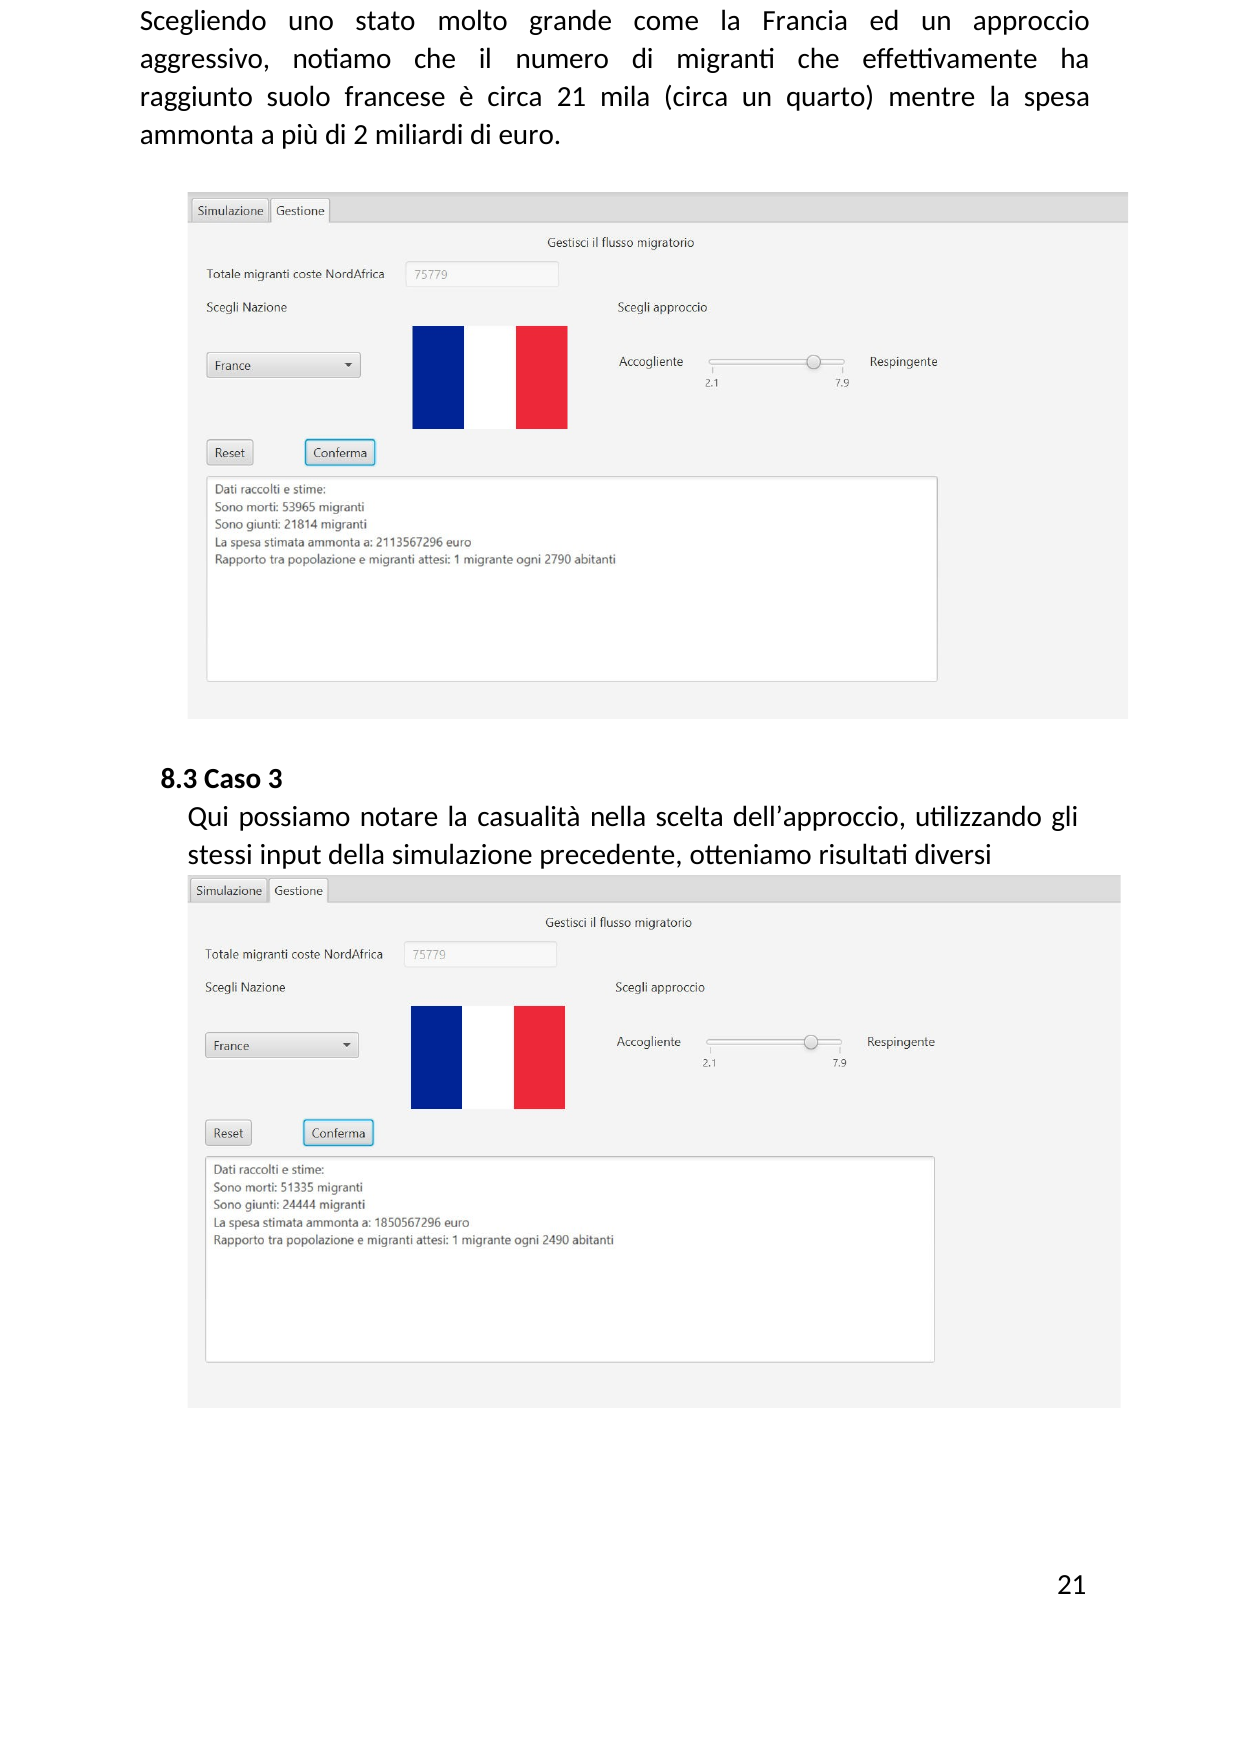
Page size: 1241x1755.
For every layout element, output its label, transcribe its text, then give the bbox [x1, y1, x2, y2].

text Scegliendo uno stato molto grande come la Francia ed un approccio aggressivo, notiamo che il numero di migranti che effettivamente ha raggiunto suolo francese è circa 21 mila (circa un quarto) mentre la spesa ammonta a più di 2 miliardi di euro. [139, 2, 1090, 152]
list Caso 3 [160, 760, 1138, 795]
text stessi input della simulazione precedente, otteniamo risultati diversi [187, 836, 1138, 872]
text Qui possiamo notare la casualità nella scelta dell’approccio, utilizzando gli [187, 798, 1138, 834]
